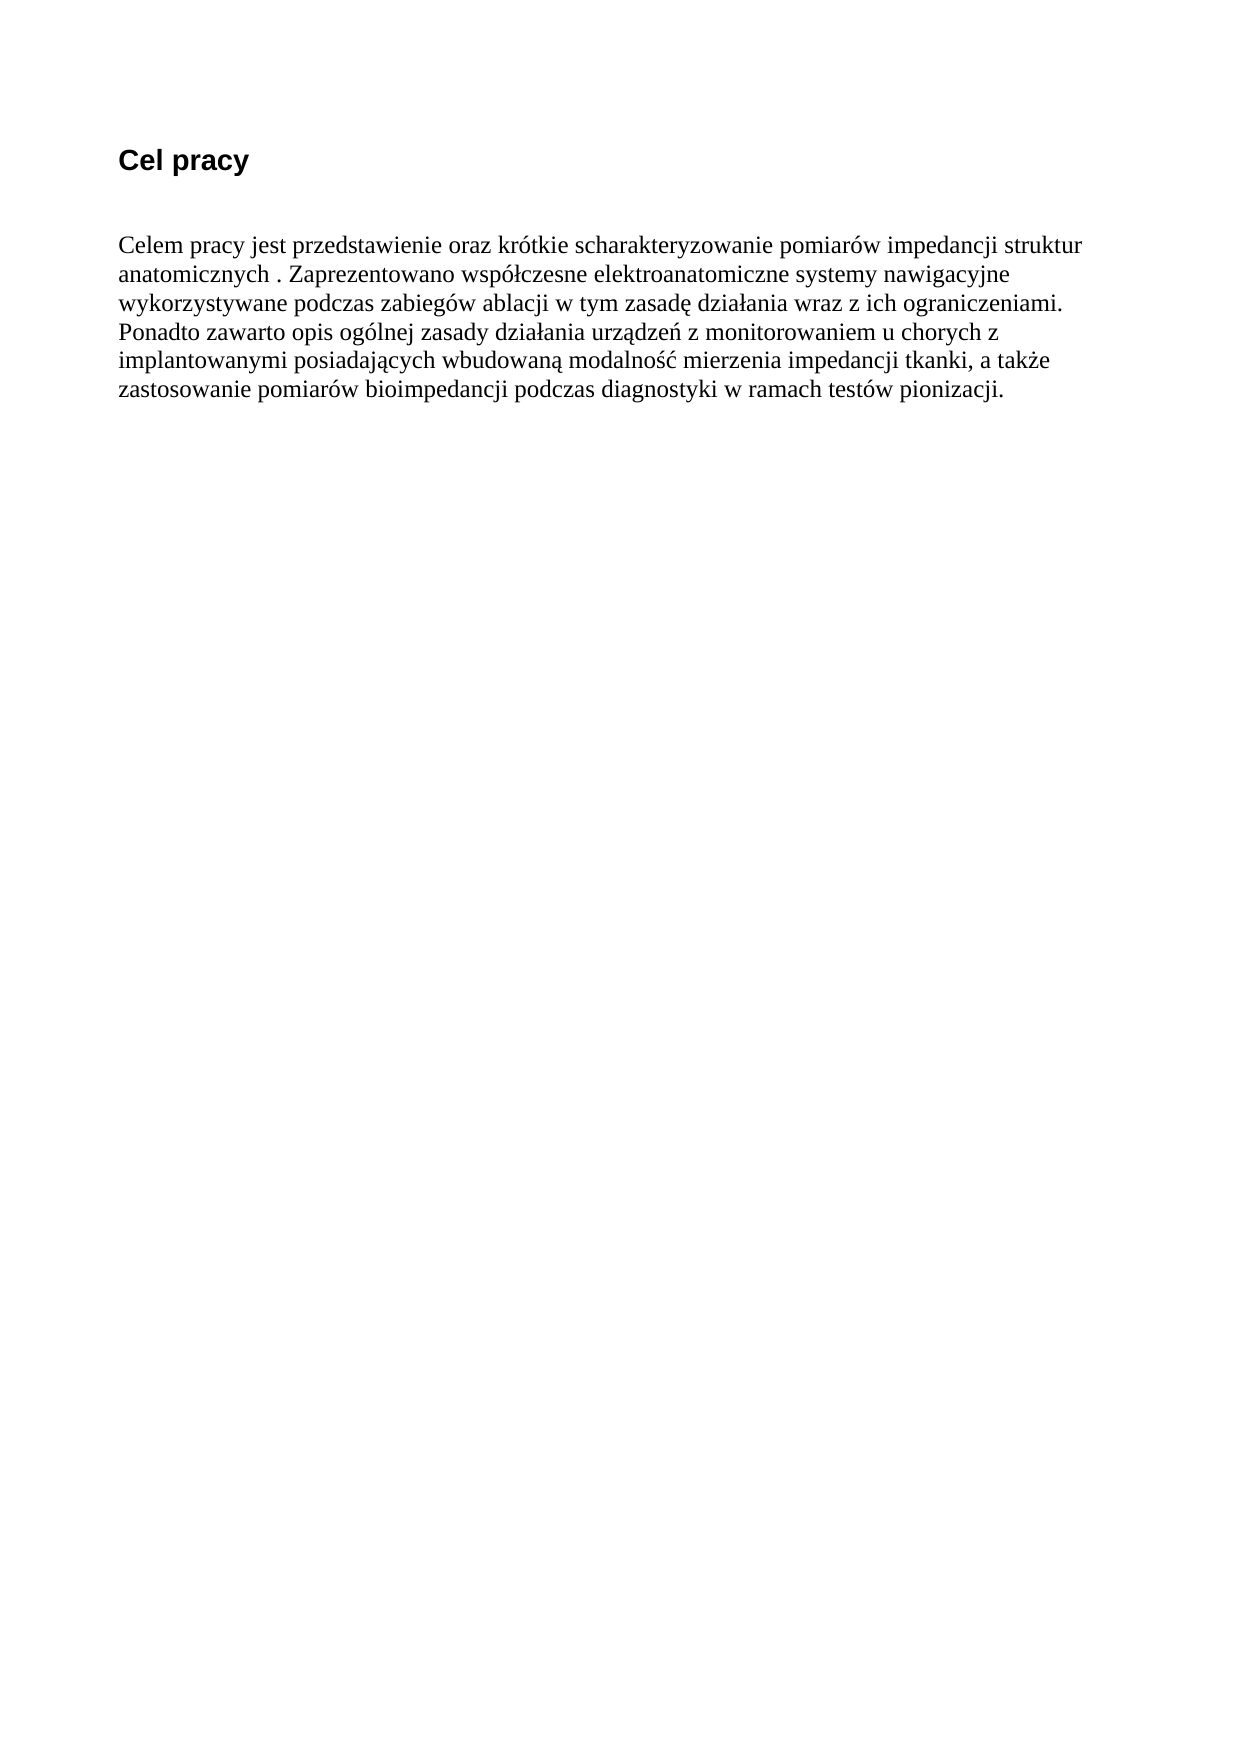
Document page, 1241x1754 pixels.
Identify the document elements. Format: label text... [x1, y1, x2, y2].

subtitle Cel pracy [118, 143, 1122, 177]
text Celem pracy jest przedstawienie oraz krótkie scharakteryzowanie pomiarów impedancji struktur anatomicznych . Zaprezentowano współczesne elektroanatomiczne systemy nawigacyjne wykorzystywane podczas zabiegów ablacji w tym zasadę działania wraz z ich ograniczeniami. Ponadto zawarto opis ogólnej zasady działania urządzeń z monitorowaniem u chorych z implantowanymi posiadających wbudowaną modalność mierzenia impedancji tkanki, a także zastosowanie pomiarów bioimpedancji podczas diagnostyki w ramach testów pionizacji. [118, 230, 1122, 403]
